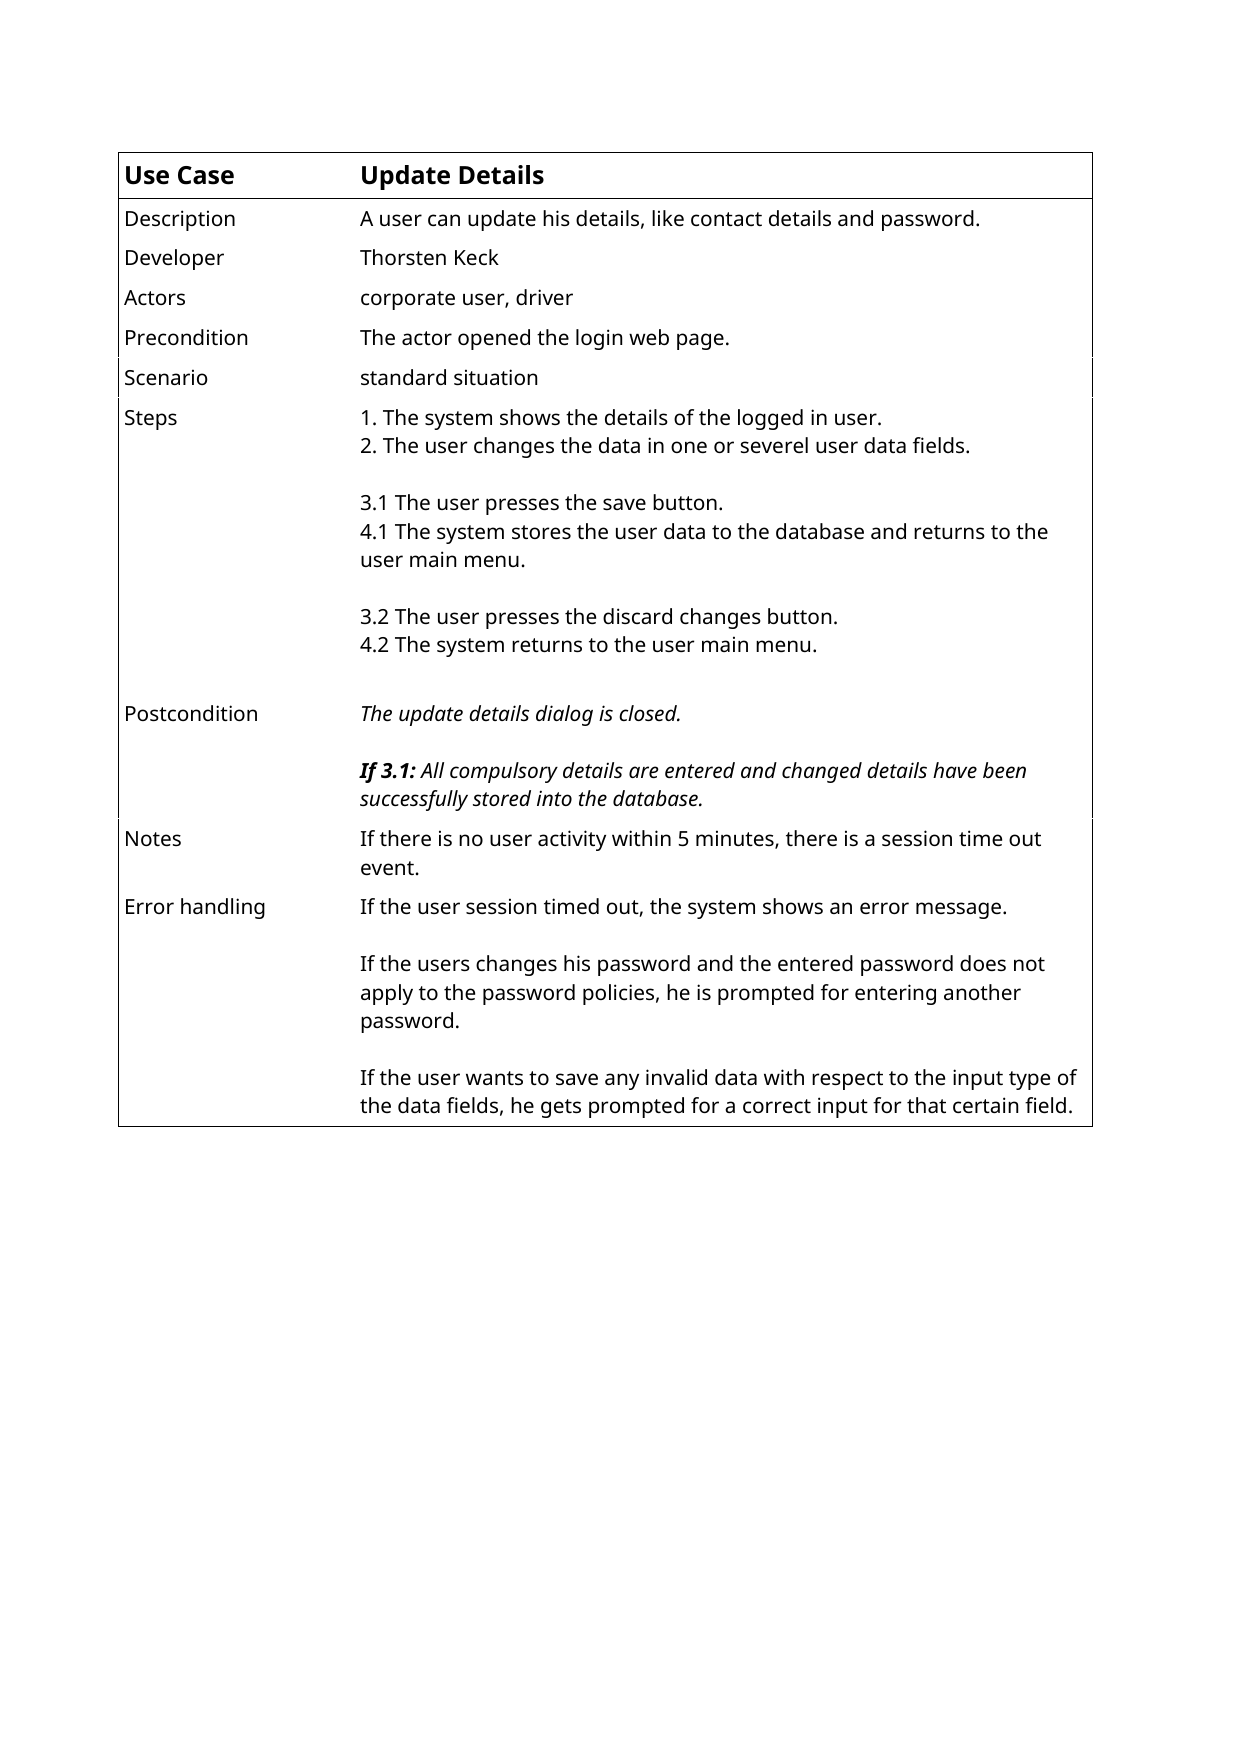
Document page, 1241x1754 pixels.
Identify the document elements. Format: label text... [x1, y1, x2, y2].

table_cell Developer [119, 238, 354, 278]
table_cell Thorsten Keck [354, 238, 1092, 278]
table_cell If the user session timed out, the system shows an error message. If the users changes his password and the entered password does not apply to the password policies, he is prompted for entering another password. If the user wants to save any invalid data with respect to the input type of the data fields, he gets prompted for a correct input for that certain field. [354, 887, 1092, 1126]
table_cell Description [119, 199, 354, 238]
table_header Update Details [354, 153, 1092, 198]
table_cell 1. The system shows the details of the logged in user. 2. The user changes the data in one or severel user data fields. 3.1 The user presses the save button. 4.1 The system stores the user data to the database and returns to the user main menu. 3.2 The user presses the discard changes button. 4.2 The system returns to the user main menu. [354, 398, 1092, 693]
table_cell The actor opened the login web page. [354, 318, 1092, 357]
table_cell standard situation [354, 358, 1092, 397]
table_cell A user can update his details, like contact details and password. [354, 199, 1092, 238]
table_cell Error handling [119, 887, 354, 1126]
table_cell If there is no user activity within 5 minutes, there is a session time out event. [354, 819, 1092, 887]
table_cell Steps [119, 398, 354, 693]
table_cell Notes [119, 819, 354, 887]
table_cell Precondition [119, 318, 354, 357]
table_cell corporate user, driver [354, 278, 1092, 318]
table_cell Actors [119, 278, 354, 318]
table_cell Scenario [119, 358, 354, 397]
table_cell The update details dialog is closed. If 3.1: All compulsory details are entered and changed details have been successfully stored into the database. [354, 693, 1092, 818]
table_header Use Case [119, 153, 354, 198]
table_cell Postcondition [119, 693, 354, 818]
